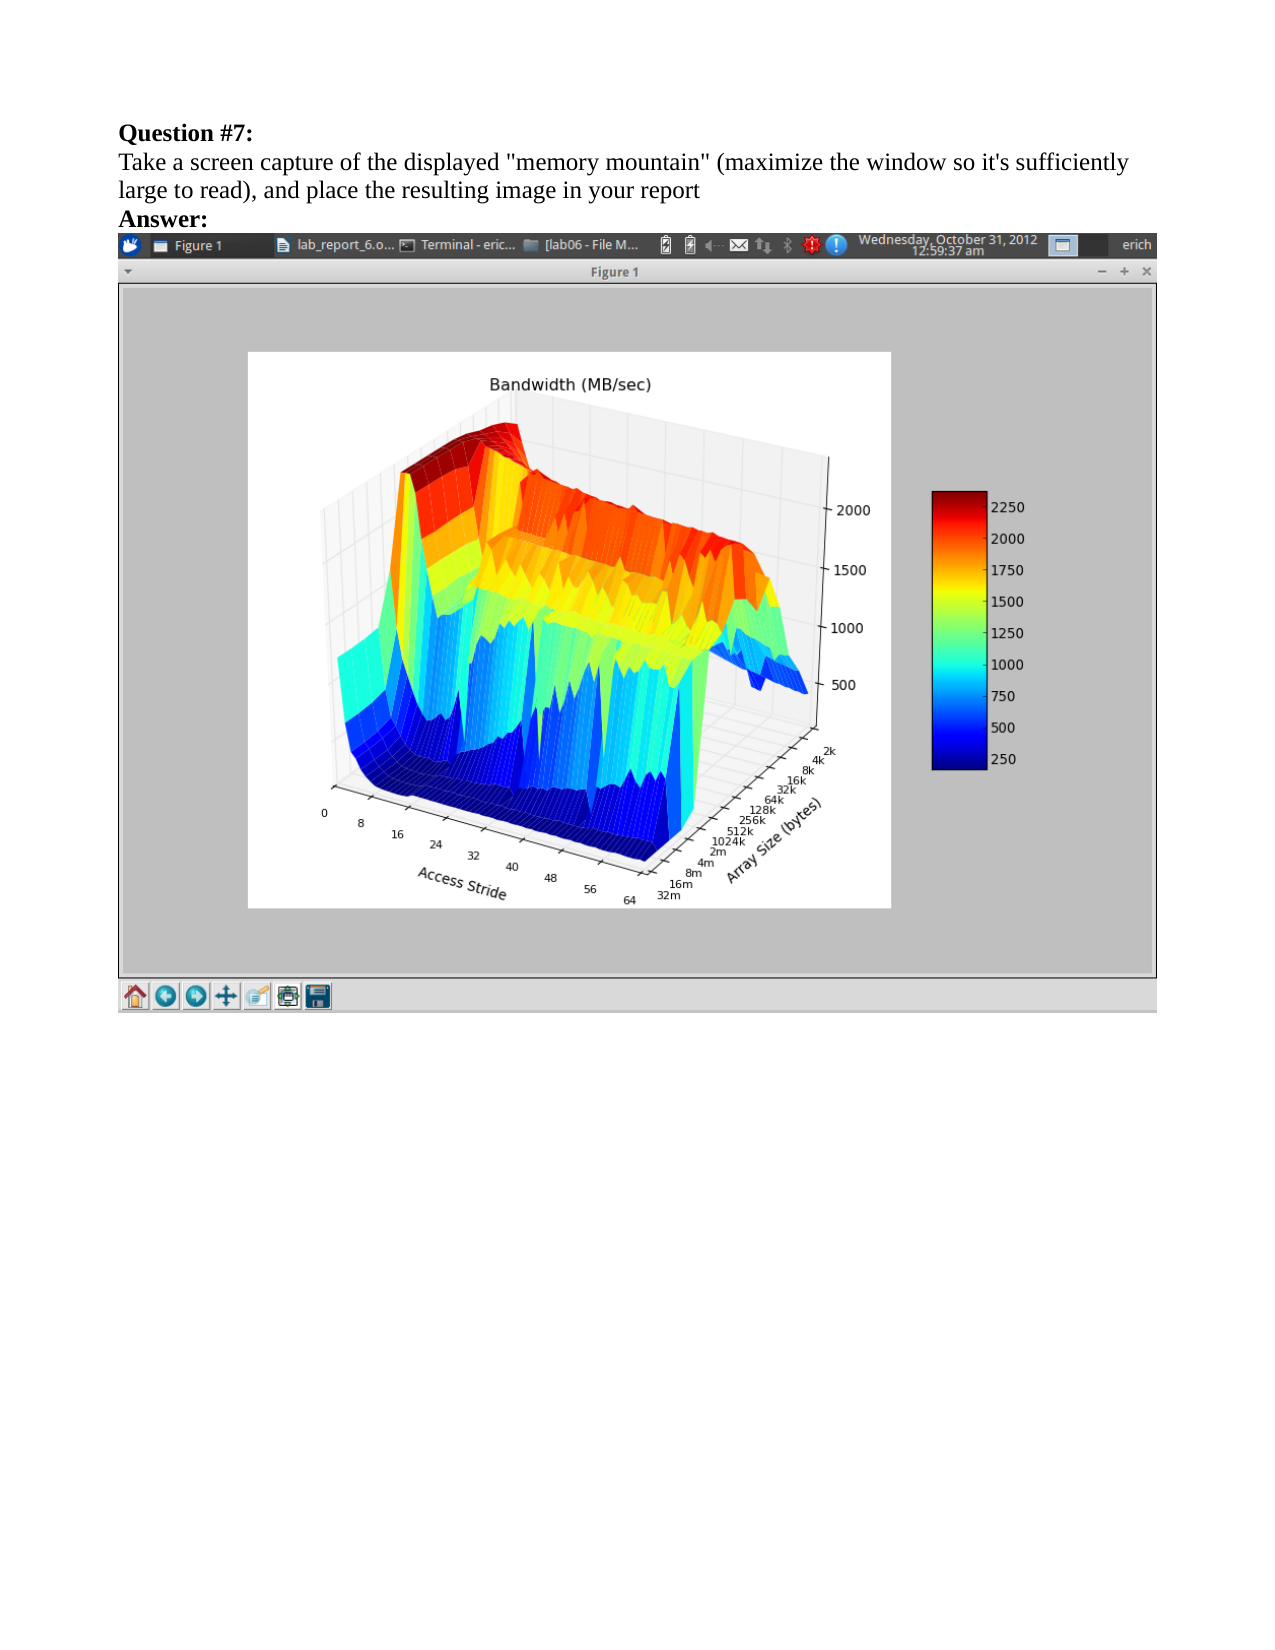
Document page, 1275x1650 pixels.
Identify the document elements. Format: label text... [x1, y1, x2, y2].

text Question #7: [118, 118, 1157, 147]
text Answer: [118, 204, 1157, 233]
text Take a screen capture of the displayed "memory mountain" (maximize the window so it's sufficiently large to read), and place the resulting image in your report [118, 147, 1157, 204]
picture [118, 233, 1157, 1013]
